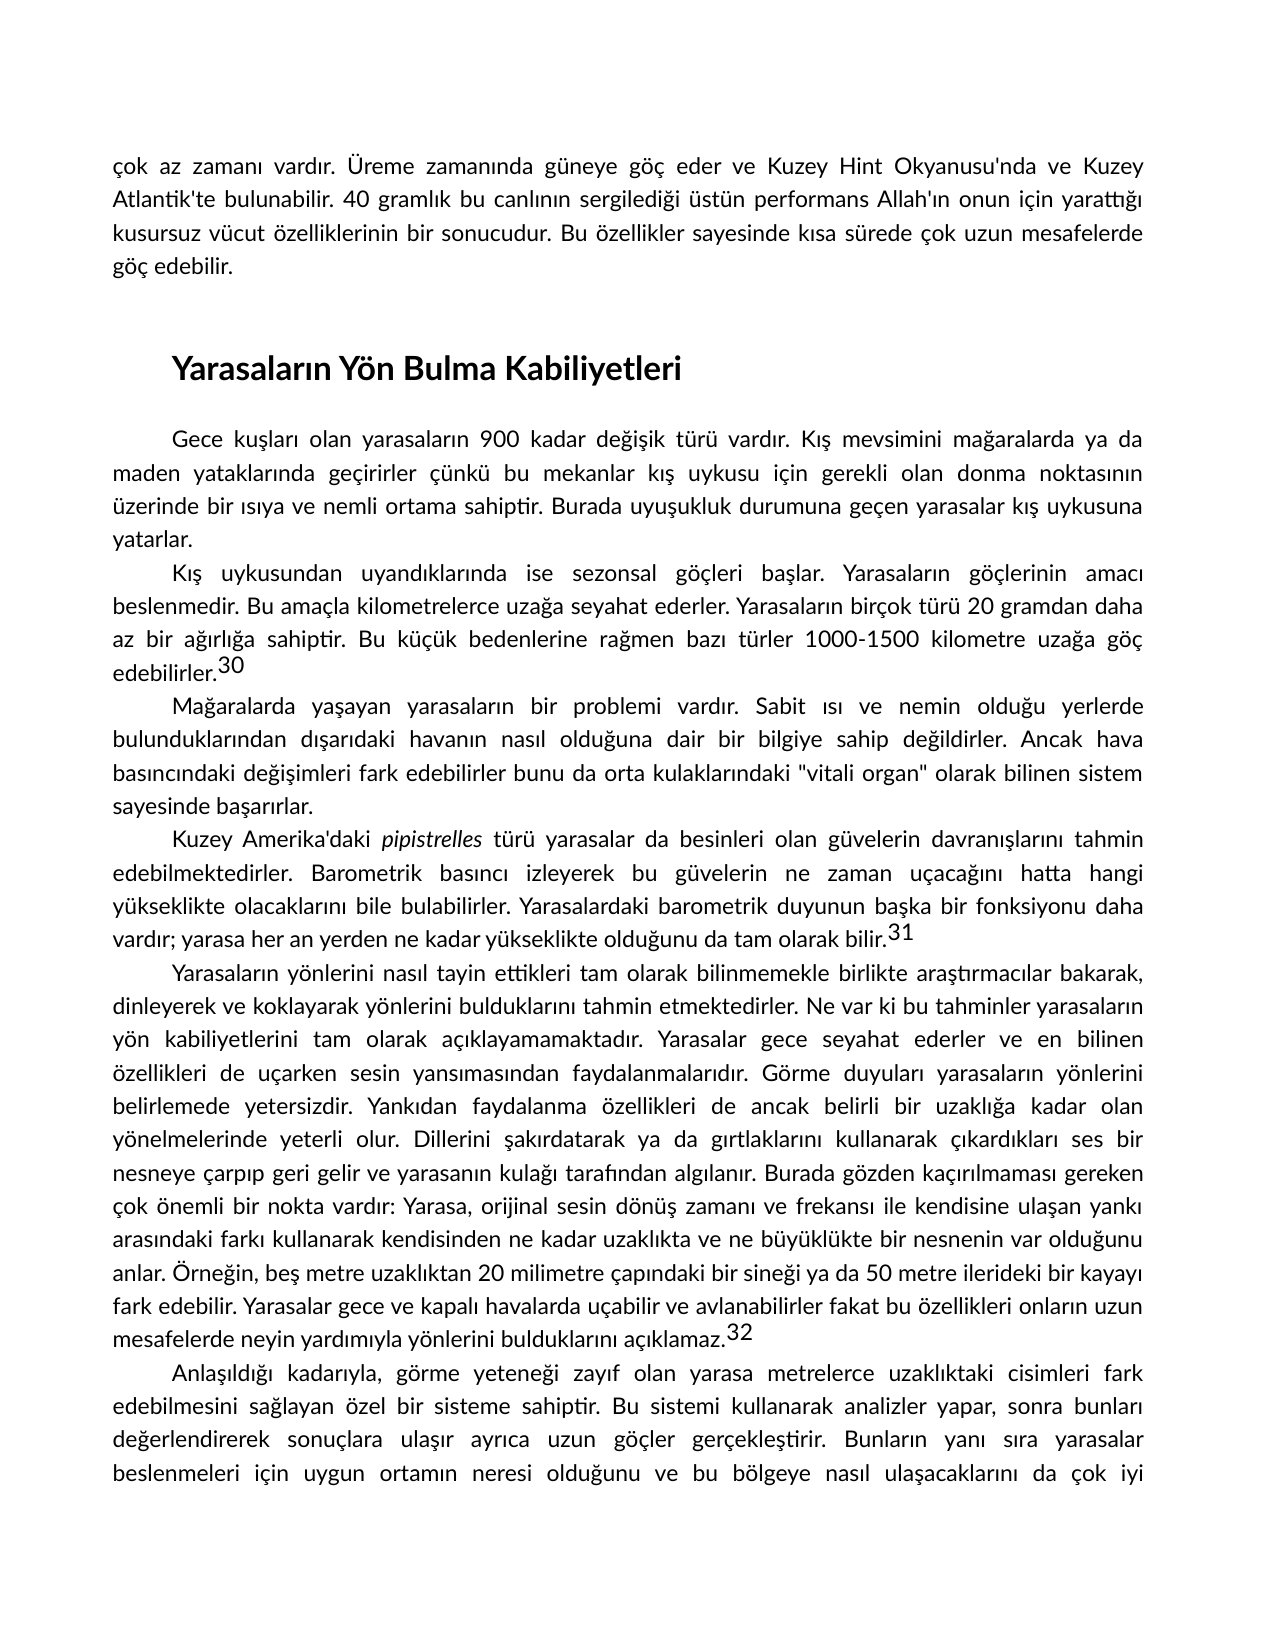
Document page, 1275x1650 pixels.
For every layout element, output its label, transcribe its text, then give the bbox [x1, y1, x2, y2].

text Kış uykusundan uyandıklarında ise sezonsal göçleri başlar. Yarasaların göçlerinin amacı beslenmedir. Bu amaçla kilometrelerce uzağa seyahat ederler. Yarasaların birçok türü 20 gramdan daha az bir ağırlığa sahiptir. Bu küçük bedenlerine rağmen bazı türler 1000-1500 kilometre uzağa göç edebilirler.30 [112, 554, 1145, 688]
text Anlaşıldığı kadarıyla, görme yeteneği zayıf olan yarasa metrelerce uzaklıktaki cisimleri fark edebilmesini sağlayan özel bir sisteme sahiptir. Bu sistemi kullanarak analizler yapar, sonra bunları değerlendirerek sonuçlara ulaşır ayrıca uzun göçler gerçekleştirir. Bunların yanı sıra yarasalar beslenmeleri için uygun ortamın neresi olduğunu ve bu bölgeye nasıl ulaşacaklarını da çok iyi [112, 1354, 1145, 1488]
text Kuzey Amerika'daki pipistrelles türü yarasalar da besinleri olan güvelerin davranışlarını tahmin edebilmektedirler. Barometrik basıncı izleyerek bu güvelerin ne zaman uçacağını hatta hangi yükseklikte olacaklarını bile bulabilirler. Yarasalardaki barometrik duyunun başka bir fonksiyonu daha vardır; yarasa her an yerden ne kadar yükseklikte olduğunu da tam olarak bilir.31 [112, 821, 1145, 954]
text Yarasaların yönlerini nasıl tayin ettikleri tam olarak bilinmemekle birlikte araştırmacılar bakarak, dinleyerek ve koklayarak yönlerini bulduklarını tahmin etmektedirler. Ne var ki bu tahminler yarasaların yön kabiliyetlerini tam olarak açıklayamamaktadır. Yarasalar gece seyahat ederler ve en bilinen özellikleri de uçarken sesin yansımasından faydalanmalarıdır. Görme duyuları yarasaların yönlerini belirlemede yetersizdir. Yankıdan faydalanma özellikleri de ancak belirli bir uzaklığa kadar olan yönelmelerinde yeterli olur. Dillerini şakırdatarak ya da gırtlaklarını kullanarak çıkardıkları ses bir nesneye çarpıp geri gelir ve yarasanın kulağı tarafından algılanır. Burada gözden kaçırılmaması gereken çok önemli bir nokta vardır: Yarasa, orijinal sesin dönüş zamanı ve frekansı ile kendisine ulaşan yankı arasındaki farkı kullanarak kendisinden ne kadar uzaklıkta ve ne büyüklükte bir nesnenin var olduğunu anlar. Örneğin, beş metre uzaklıktan 20 milimetre çapındaki bir sineği ya da 50 metre ilerideki bir kayayı fark edebilir. Yarasalar gece ve kapalı havalarda uçabilir ve avlanabilirler fakat bu özellikleri onların uzun mesafelerde neyin yardımıyla yönlerini bulduklarını açıklamaz.32 [112, 954, 1145, 1354]
text Yarasaların Yön Bulma Kabiliyetleri [112, 348, 1145, 388]
text çok az zamanı vardır. Üreme zamanında güneye göç eder ve Kuzey Hint Okyanusu'nda ve Kuzey Atlantik'te bulunabilir. 40 gramlık bu canlının sergilediği üstün performans Allah'ın onun için yarattığı kusursuz vücut özelliklerinin bir sonucudur. Bu özellikler sayesinde kısa sürede çok uzun mesafelerde göç edebilir. [112, 148, 1145, 281]
text Gece kuşları olan yarasaların 900 kadar değişik türü vardır. Kış mevsimini mağaralarda ya da maden yataklarında geçirirler çünkü bu mekanlar kış uykusu için gerekli olan donma noktasının üzerinde bir ısıya ve nemli ortama sahiptir. Burada uyuşukluk durumuna geçen yarasalar kış uykusuna yatarlar. [112, 421, 1145, 554]
text Mağaralarda yaşayan yarasaların bir problemi vardır. Sabit ısı ve nemin olduğu yerlerde bulunduklarından dışarıdaki havanın nasıl olduğuna dair bir bilgiye sahip değildirler. Ancak hava basıncındaki değişimleri fark edebilirler bunu da orta kulaklarındaki "vitali organ" olarak bilinen sistem sayesinde başarırlar. [112, 688, 1145, 821]
